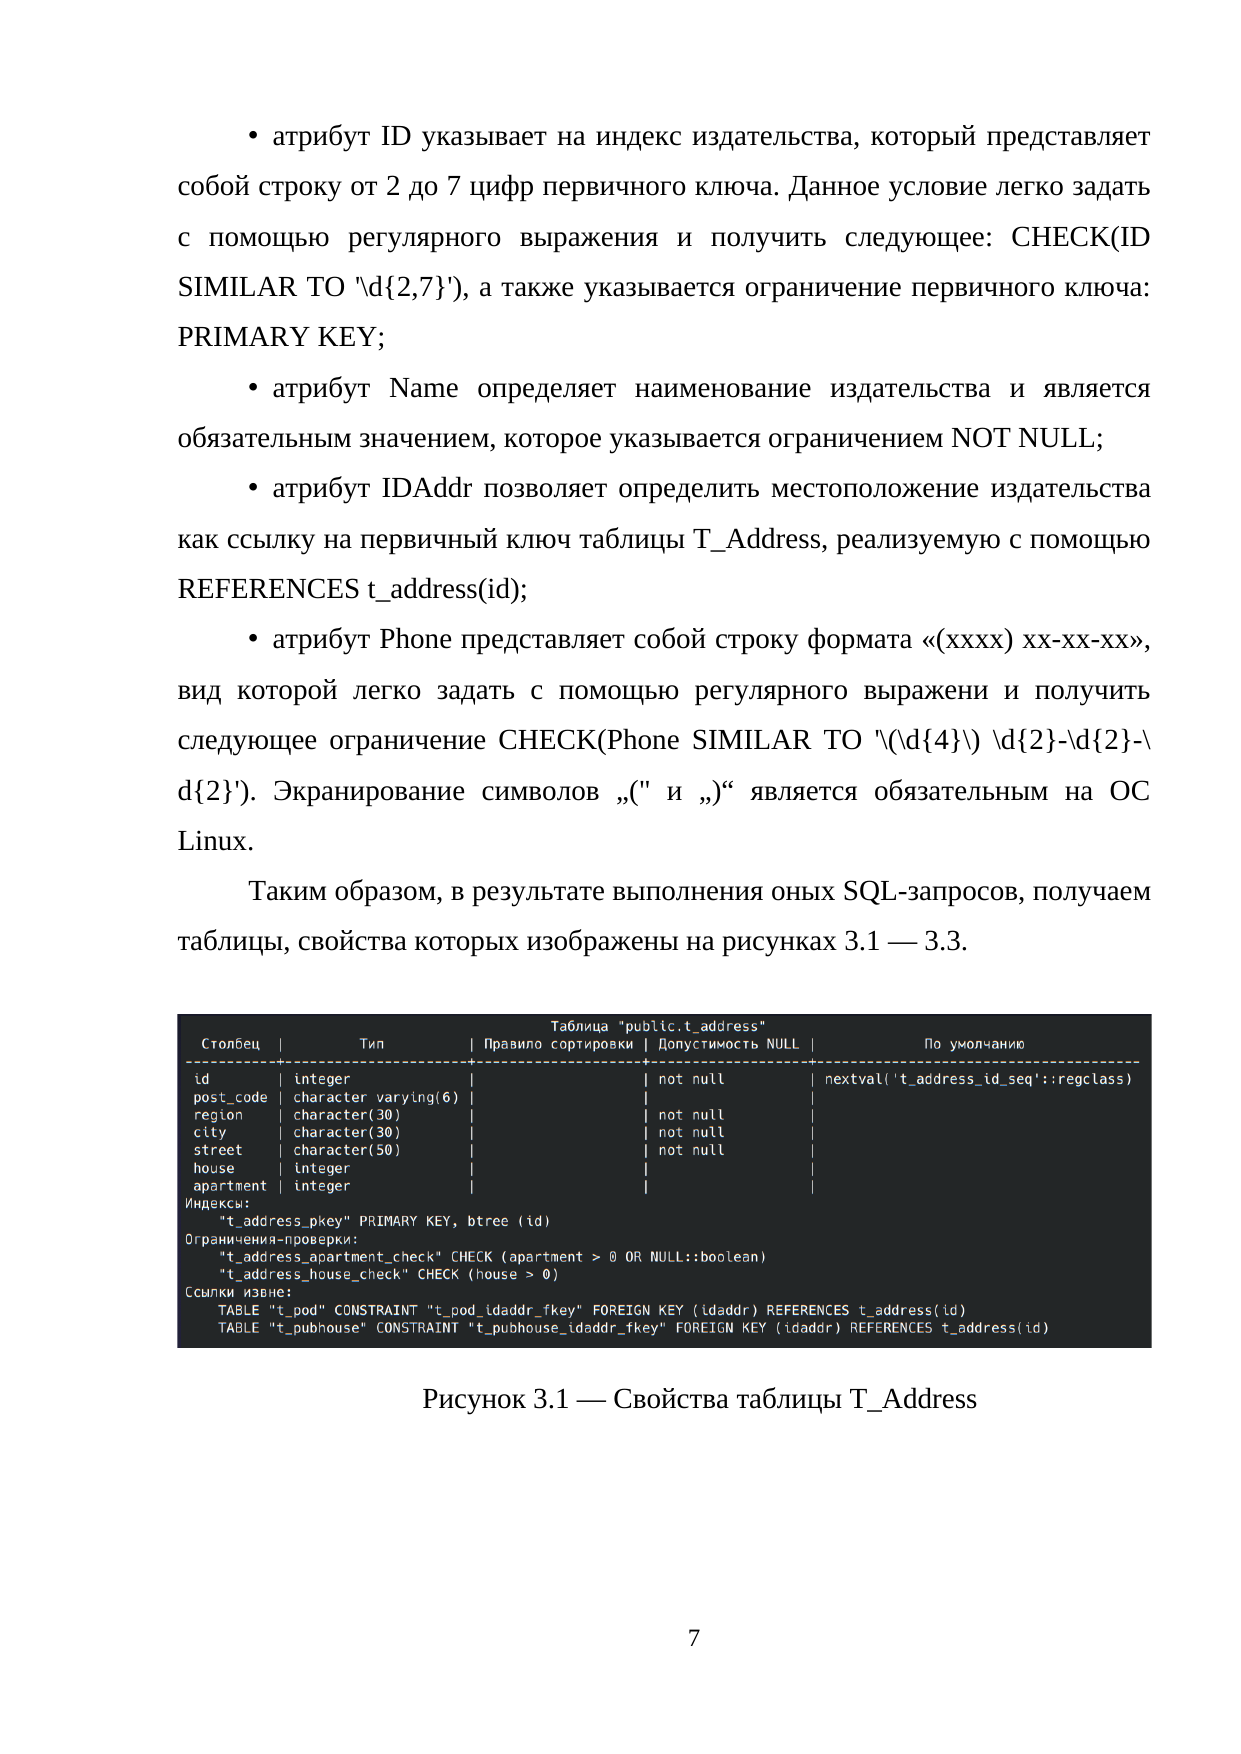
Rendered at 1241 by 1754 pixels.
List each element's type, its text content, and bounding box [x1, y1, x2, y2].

list атрибут ID указывает на индекс издательства, который представляет собой строку от 2 до 7 цифр первичного ключа. Данное условие легко задать с помощью регулярного выражения и получить следующее: CHECK(ID SIMILAR TO '\d{2,7}'), а также указывается ограничение первичного ключа: PRIMARY KEY; [177, 118, 1152, 353]
list атрибут Name определяет наименование издательства и является обязательным значением, которое указывается ограничением NOT NULL; [177, 370, 1152, 454]
list атрибут Phone представляет собой строку формата «(xxxx) xx-xx-xx», вид которой легко задать с помощью регулярного выражени и получить следующее ограничение CHECK(Phone SIMILAR TO '\(\d{4}\) \d{2}-\d{2}-\d{2}'). Экранирование символов „(" и „)“ является обязательным на ОС Linux. [177, 622, 1152, 856]
text Таким образом, в результате выполнения оных SQL-запросов, получаем таблицы, свойства которых изображены на рисунках 3.1 — 3.3. [177, 873, 1152, 957]
picture [177, 1014, 1152, 1348]
list атрибут IDAddr позволяет определить местоположение издательства как ссылку на первичный ключ таблицы T_Address, реализуемую с помощью REFERENCES t_address(id); [177, 471, 1152, 605]
text Рисунок 3.1 — Свойства таблицы T_Address [177, 1381, 1152, 1414]
